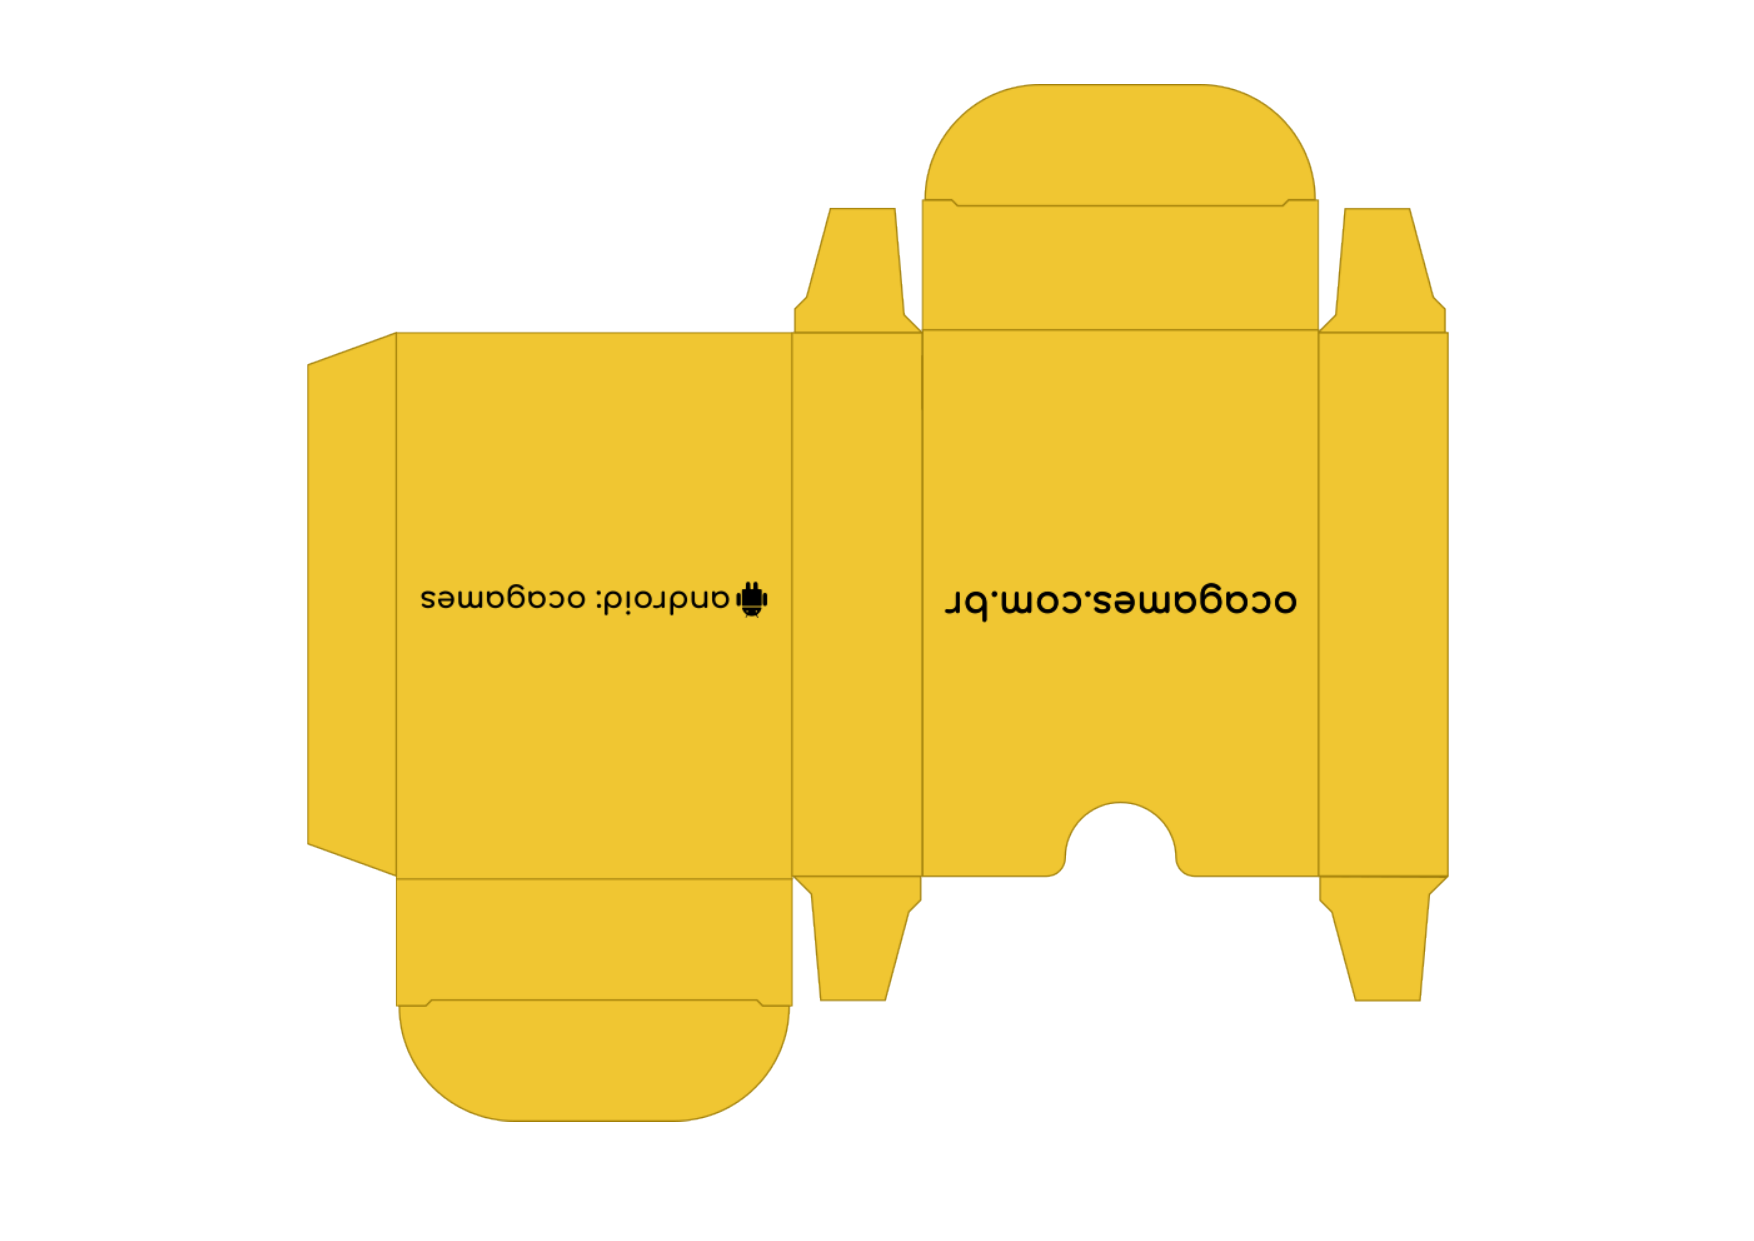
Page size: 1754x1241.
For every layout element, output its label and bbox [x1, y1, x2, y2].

picture [307, 84, 1449, 1122]
